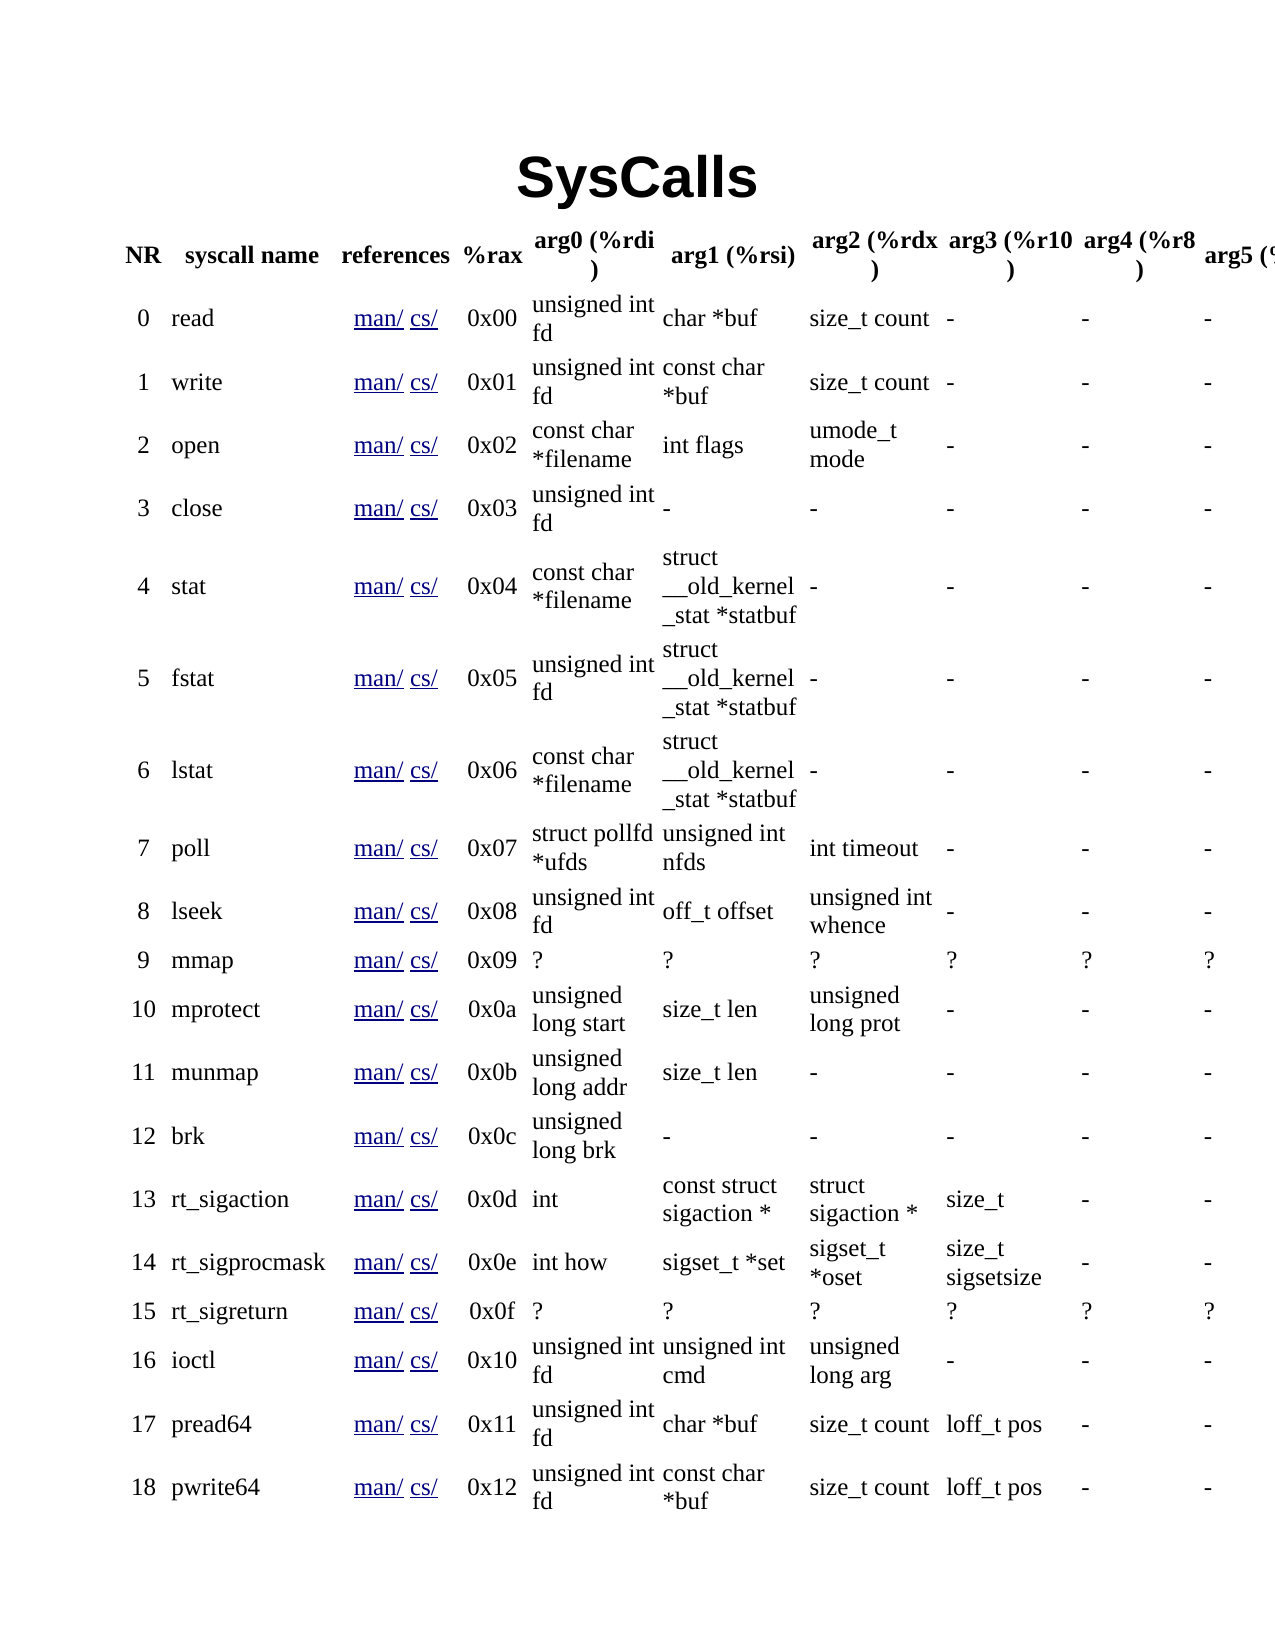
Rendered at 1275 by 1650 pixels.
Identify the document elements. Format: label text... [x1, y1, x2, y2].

table_cell 0x00 [455, 286, 529, 349]
table_header syscall name [168, 223, 336, 286]
table_header arg4 (%r8) [1078, 223, 1201, 286]
table_cell - [943, 1040, 1078, 1103]
table_cell unsigned int fd [529, 1328, 659, 1391]
table_cell const char *filename [529, 539, 659, 631]
table_cell unsigned int nfds [660, 816, 806, 879]
table_cell ? [529, 942, 659, 977]
table_cell 0x05 [455, 631, 529, 723]
table_cell 0x0c [455, 1104, 529, 1167]
table_cell const struct sigaction * [660, 1167, 806, 1230]
table_cell unsigned int fd [529, 879, 659, 942]
table_cell int [529, 1167, 659, 1230]
table_cell const char *buf [660, 349, 806, 413]
table_cell ? [806, 1294, 943, 1328]
table_cell - [1201, 977, 1275, 1040]
title SysCalls [118, 143, 1157, 210]
table_cell - [1201, 349, 1275, 413]
table_cell umode_t mode [806, 413, 943, 476]
table_cell char *buf [660, 286, 806, 349]
table_cell 0x0e [455, 1230, 529, 1293]
table_cell 13 [118, 1167, 168, 1230]
table_cell - [1078, 724, 1201, 816]
table_cell - [1078, 879, 1201, 942]
table_cell unsigned int fd [529, 349, 659, 413]
table_header references [336, 223, 455, 286]
table_cell size_t count [806, 1455, 943, 1518]
table_cell man/ cs/ [336, 879, 455, 942]
table_cell - [1201, 1104, 1275, 1167]
table_cell 0x0f [455, 1294, 529, 1328]
table_cell - [943, 631, 1078, 723]
table_cell - [1078, 1455, 1201, 1518]
table_cell fstat [168, 631, 336, 723]
table_cell ? [1078, 1294, 1201, 1328]
table_cell open [168, 413, 336, 476]
table_cell - [1201, 1328, 1275, 1391]
table_cell man/ cs/ [336, 816, 455, 879]
table_cell - [1078, 1040, 1201, 1103]
table_cell 0x0b [455, 1040, 529, 1103]
table_cell - [660, 476, 806, 539]
table_cell lseek [168, 879, 336, 942]
table_cell - [1201, 1455, 1275, 1518]
table_cell - [806, 631, 943, 723]
table_cell size_t sigsetsize [943, 1230, 1078, 1293]
table_cell rt_sigaction [168, 1167, 336, 1230]
table_cell 11 [118, 1040, 168, 1103]
table_cell 4 [118, 539, 168, 631]
table_cell const char *buf [660, 1455, 806, 1518]
table_cell 0x12 [455, 1455, 529, 1518]
table_cell - [806, 724, 943, 816]
table_cell ? [943, 1294, 1078, 1328]
table_cell mprotect [168, 977, 336, 1040]
table_cell ? [660, 1294, 806, 1328]
table_cell int timeout [806, 816, 943, 879]
table_cell unsigned long addr [529, 1040, 659, 1103]
table_cell unsigned int fd [529, 631, 659, 723]
table_cell sigset_t *oset [806, 1230, 943, 1293]
table_cell 9 [118, 942, 168, 977]
table_cell - [943, 539, 1078, 631]
table_cell man/ cs/ [336, 1391, 455, 1455]
table_cell unsigned int fd [529, 1391, 659, 1455]
table_cell - [1078, 476, 1201, 539]
table_cell - [943, 977, 1078, 1040]
table_cell size_t len [660, 977, 806, 1040]
table_cell man/ cs/ [336, 476, 455, 539]
table_cell loff_t pos [943, 1455, 1078, 1518]
table_cell ? [660, 942, 806, 977]
table_cell man/ cs/ [336, 1294, 455, 1328]
table_cell man/ cs/ [336, 1328, 455, 1391]
table_cell - [1201, 476, 1275, 539]
table_cell 0 [118, 286, 168, 349]
table_cell size_t len [660, 1040, 806, 1103]
table_cell man/ cs/ [336, 942, 455, 977]
table_cell 0x11 [455, 1391, 529, 1455]
table_cell mmap [168, 942, 336, 977]
table_cell rt_sigreturn [168, 1294, 336, 1328]
table_header arg1 (%rsi) [660, 223, 806, 286]
table_cell ? [1078, 942, 1201, 977]
table_header arg5 (%r9) [1201, 223, 1275, 286]
table_cell 18 [118, 1455, 168, 1518]
table_cell struct pollfd *ufds [529, 816, 659, 879]
table_cell ? [529, 1294, 659, 1328]
table_cell - [1078, 539, 1201, 631]
table_cell size_t count [806, 286, 943, 349]
table_cell - [1201, 286, 1275, 349]
table_cell 0x03 [455, 476, 529, 539]
table_cell man/ cs/ [336, 286, 455, 349]
table_cell - [1201, 724, 1275, 816]
table_cell ? [1201, 942, 1275, 977]
table_cell size_t count [806, 1391, 943, 1455]
table_cell 1 [118, 349, 168, 413]
table_cell man/ cs/ [336, 1040, 455, 1103]
table_cell rt_sigprocmask [168, 1230, 336, 1293]
table_cell struct __old_kernel_stat *statbuf [660, 724, 806, 816]
table_cell man/ cs/ [336, 1455, 455, 1518]
table_cell - [806, 1040, 943, 1103]
table_cell loff_t pos [943, 1391, 1078, 1455]
table_cell 3 [118, 476, 168, 539]
table_cell 0x06 [455, 724, 529, 816]
table_cell - [1078, 1230, 1201, 1293]
table_cell - [1078, 1104, 1201, 1167]
table_cell 15 [118, 1294, 168, 1328]
table_cell 7 [118, 816, 168, 879]
table_cell 0x0a [455, 977, 529, 1040]
table_cell 0x0d [455, 1167, 529, 1230]
table_cell 8 [118, 879, 168, 942]
table_cell man/ cs/ [336, 977, 455, 1040]
table_cell - [943, 724, 1078, 816]
table_cell 0x02 [455, 413, 529, 476]
table_cell - [943, 816, 1078, 879]
table_cell 10 [118, 977, 168, 1040]
table_cell - [1078, 977, 1201, 1040]
table_cell close [168, 476, 336, 539]
table_cell read [168, 286, 336, 349]
table_cell brk [168, 1104, 336, 1167]
table_header NR [118, 223, 168, 286]
table_cell char *buf [660, 1391, 806, 1455]
table_cell - [943, 1104, 1078, 1167]
table_cell int how [529, 1230, 659, 1293]
table_cell ? [1201, 1294, 1275, 1328]
table_cell man/ cs/ [336, 1230, 455, 1293]
table_cell man/ cs/ [336, 1104, 455, 1167]
table_cell unsigned int fd [529, 1455, 659, 1518]
table_cell struct __old_kernel_stat *statbuf [660, 631, 806, 723]
table_cell - [1201, 631, 1275, 723]
table_cell lstat [168, 724, 336, 816]
table_cell const char *filename [529, 413, 659, 476]
table_cell - [1201, 1230, 1275, 1293]
table_cell unsigned int cmd [660, 1328, 806, 1391]
table_cell size_t [943, 1167, 1078, 1230]
table_cell stat [168, 539, 336, 631]
table_cell 17 [118, 1391, 168, 1455]
table_cell - [660, 1104, 806, 1167]
table_cell - [1078, 1167, 1201, 1230]
table_cell unsigned long arg [806, 1328, 943, 1391]
table_cell - [1201, 1040, 1275, 1103]
table_cell - [1201, 413, 1275, 476]
table_cell man/ cs/ [336, 349, 455, 413]
table_cell 16 [118, 1328, 168, 1391]
table_cell - [943, 286, 1078, 349]
table_cell - [1201, 1391, 1275, 1455]
table_cell - [943, 413, 1078, 476]
table_cell - [806, 476, 943, 539]
table_cell - [1078, 1328, 1201, 1391]
table_cell - [943, 879, 1078, 942]
table_cell size_t count [806, 349, 943, 413]
table_cell 12 [118, 1104, 168, 1167]
table_cell ioctl [168, 1328, 336, 1391]
table_cell man/ cs/ [336, 631, 455, 723]
table_cell - [806, 1104, 943, 1167]
table_cell 2 [118, 413, 168, 476]
table_cell munmap [168, 1040, 336, 1103]
table_cell unsigned long prot [806, 977, 943, 1040]
table_cell ? [806, 942, 943, 977]
table_cell pread64 [168, 1391, 336, 1455]
table_cell unsigned int whence [806, 879, 943, 942]
table_cell - [1201, 816, 1275, 879]
table_cell - [943, 476, 1078, 539]
table_cell unsigned int fd [529, 286, 659, 349]
table_cell man/ cs/ [336, 539, 455, 631]
table_cell - [806, 539, 943, 631]
table_cell - [1201, 539, 1275, 631]
table_header arg3 (%r10) [943, 223, 1078, 286]
table_header arg0 (%rdi) [529, 223, 659, 286]
table_cell unsigned long brk [529, 1104, 659, 1167]
table_cell - [1201, 1167, 1275, 1230]
table_cell 6 [118, 724, 168, 816]
table_cell poll [168, 816, 336, 879]
table_cell pwrite64 [168, 1455, 336, 1518]
table_cell - [1078, 1391, 1201, 1455]
table_cell const char *filename [529, 724, 659, 816]
table_cell man/ cs/ [336, 413, 455, 476]
table_cell 0x01 [455, 349, 529, 413]
table_cell struct __old_kernel_stat *statbuf [660, 539, 806, 631]
table_cell - [943, 1328, 1078, 1391]
table_cell 5 [118, 631, 168, 723]
table_cell 0x09 [455, 942, 529, 977]
table_cell 0x07 [455, 816, 529, 879]
table_cell sigset_t *set [660, 1230, 806, 1293]
table_cell - [1078, 413, 1201, 476]
table_cell - [1078, 349, 1201, 413]
table_cell - [1078, 816, 1201, 879]
table_cell ? [943, 942, 1078, 977]
table_cell 14 [118, 1230, 168, 1293]
table_header arg2 (%rdx) [806, 223, 943, 286]
table_cell unsigned long start [529, 977, 659, 1040]
table_cell 0x08 [455, 879, 529, 942]
table_cell - [1078, 286, 1201, 349]
table_header %rax [455, 223, 529, 286]
table_cell 0x04 [455, 539, 529, 631]
table_cell struct sigaction * [806, 1167, 943, 1230]
table_cell int flags [660, 413, 806, 476]
table_cell write [168, 349, 336, 413]
table_cell - [943, 349, 1078, 413]
table_cell off_t offset [660, 879, 806, 942]
table_cell man/ cs/ [336, 724, 455, 816]
table_cell - [1078, 631, 1201, 723]
table_cell unsigned int fd [529, 476, 659, 539]
table_cell 0x10 [455, 1328, 529, 1391]
table_cell man/ cs/ [336, 1167, 455, 1230]
table_cell - [1201, 879, 1275, 942]
